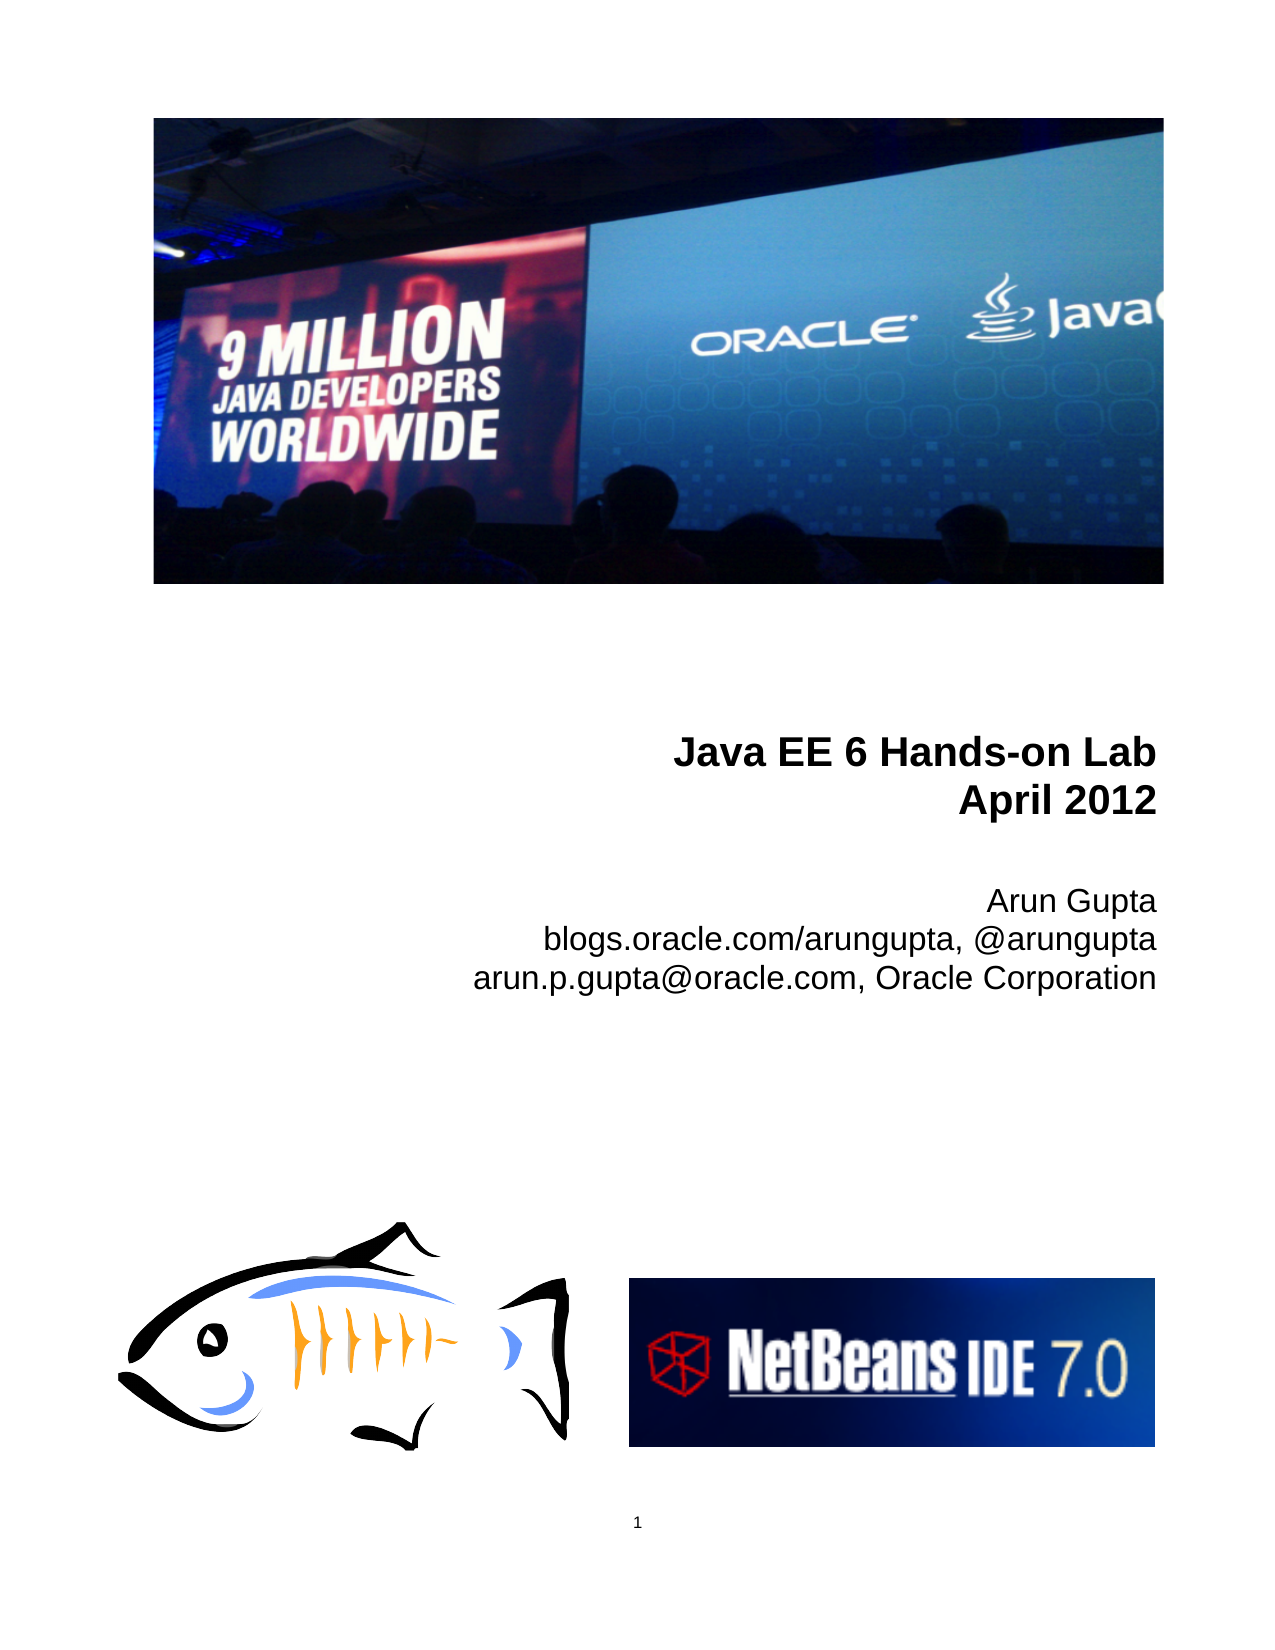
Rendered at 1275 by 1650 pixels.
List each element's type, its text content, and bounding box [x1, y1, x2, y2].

text Java EE 6 Hands-on Lab April 2012 Arun Gupta blogs.oracle.com/arungupta, @arungupta [118, 728, 1157, 958]
text arun.p.gupta@oracle.com, Oracle Corporation [118, 958, 1157, 996]
picture [629, 1278, 1155, 1447]
picture [118, 1222, 569, 1451]
picture [153, 118, 1164, 584]
